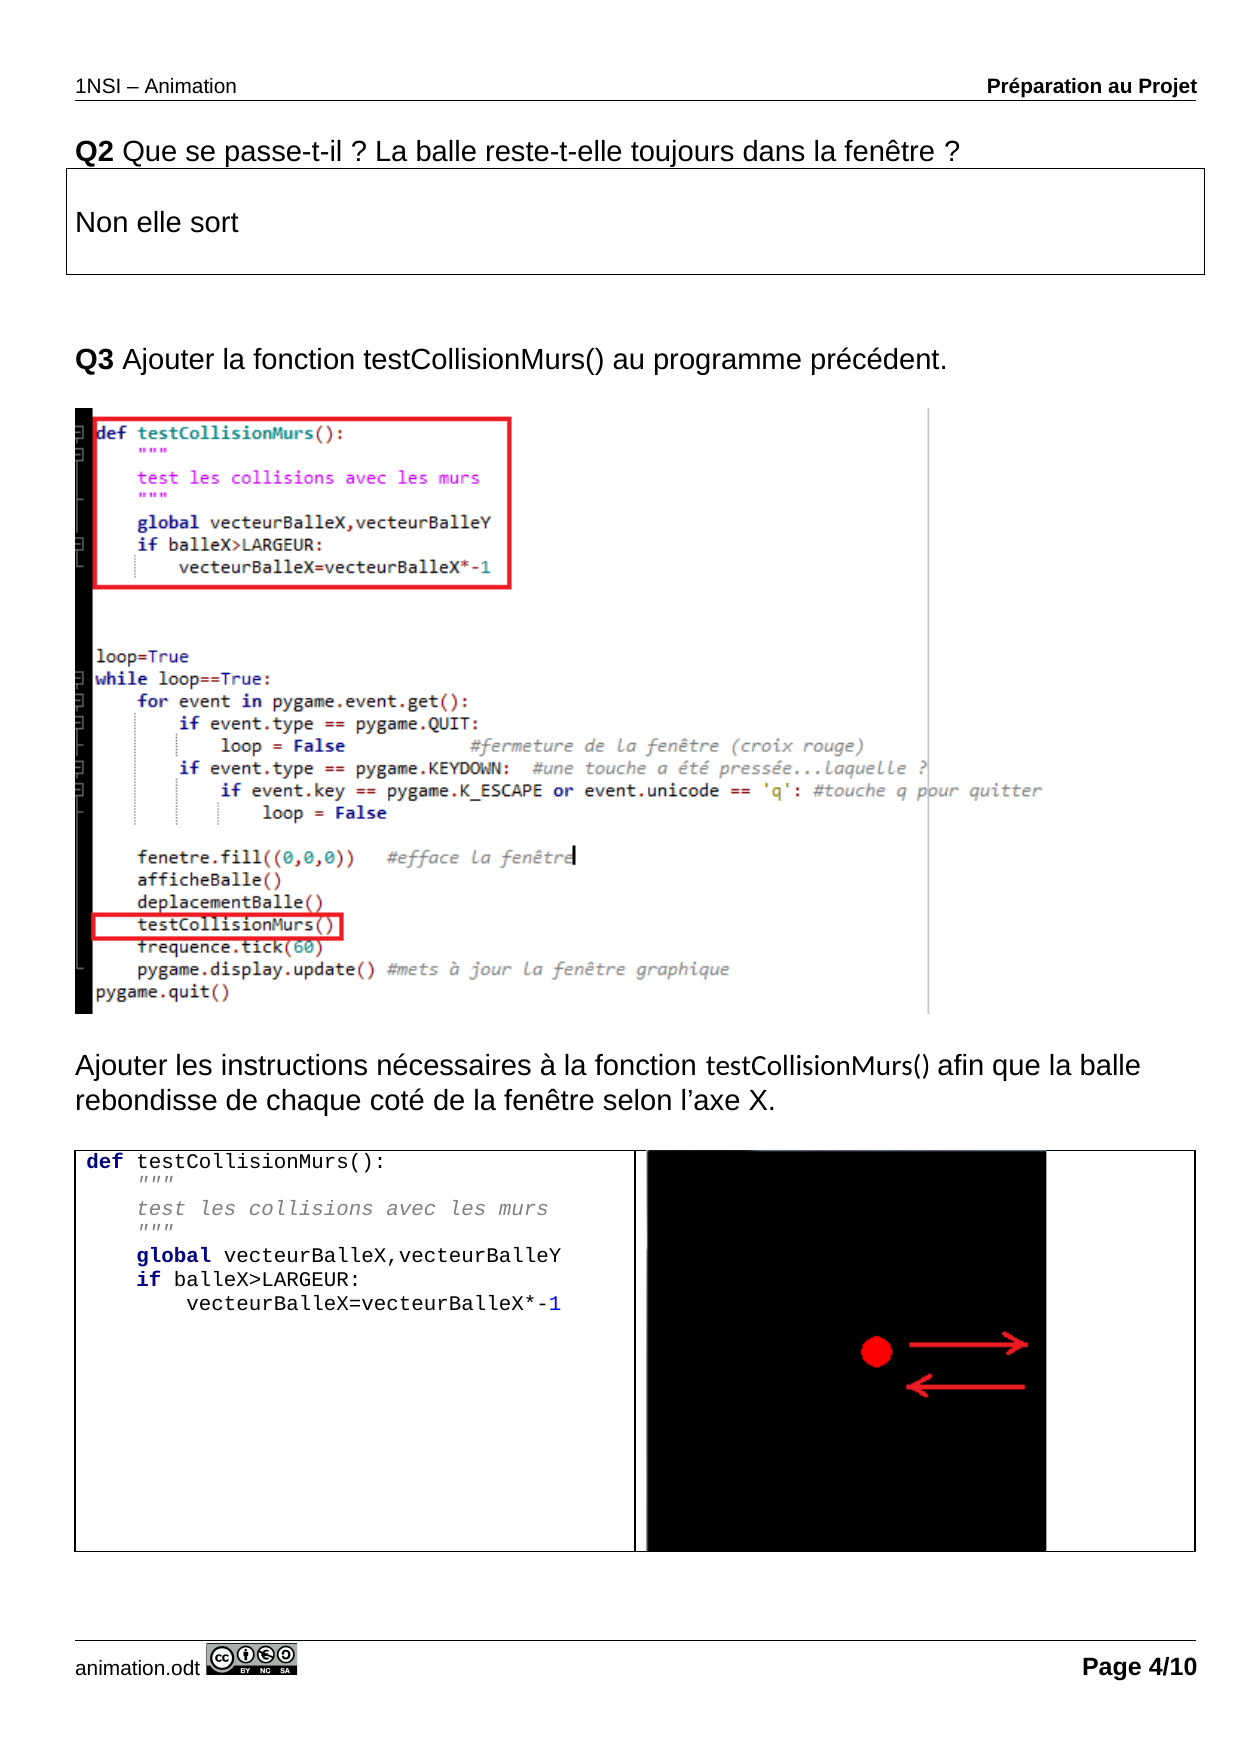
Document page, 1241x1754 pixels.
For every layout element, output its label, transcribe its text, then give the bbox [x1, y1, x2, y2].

table_header [1047, 1151, 1194, 1551]
text Ajouter les instructions nécessaires à la fonction testCollisionMurs() afin que la balle rebondisse de chaque coté de la fenêtre selon l’axe X. [75, 1047, 1196, 1116]
text Q3 Ajouter la fonction testCollisionMurs() au programme précédent. [75, 342, 1196, 375]
table_header def testCollisionMurs(): """ test les collisions avec les murs """ global vecteurBalleX,vecteurBalleY if balleX>LARGEUR: vecteurBalleX=vecteurBalleX*-1 [76, 1151, 634, 1551]
picture [75, 408, 1066, 1014]
table_header [636, 1151, 646, 1551]
text Non elle sort [75, 204, 1196, 238]
picture [206, 1643, 298, 1675]
text Q2 Que se passe-t-il ? La balle reste-t-elle toujours dans la fenêtre ? [75, 134, 1196, 168]
